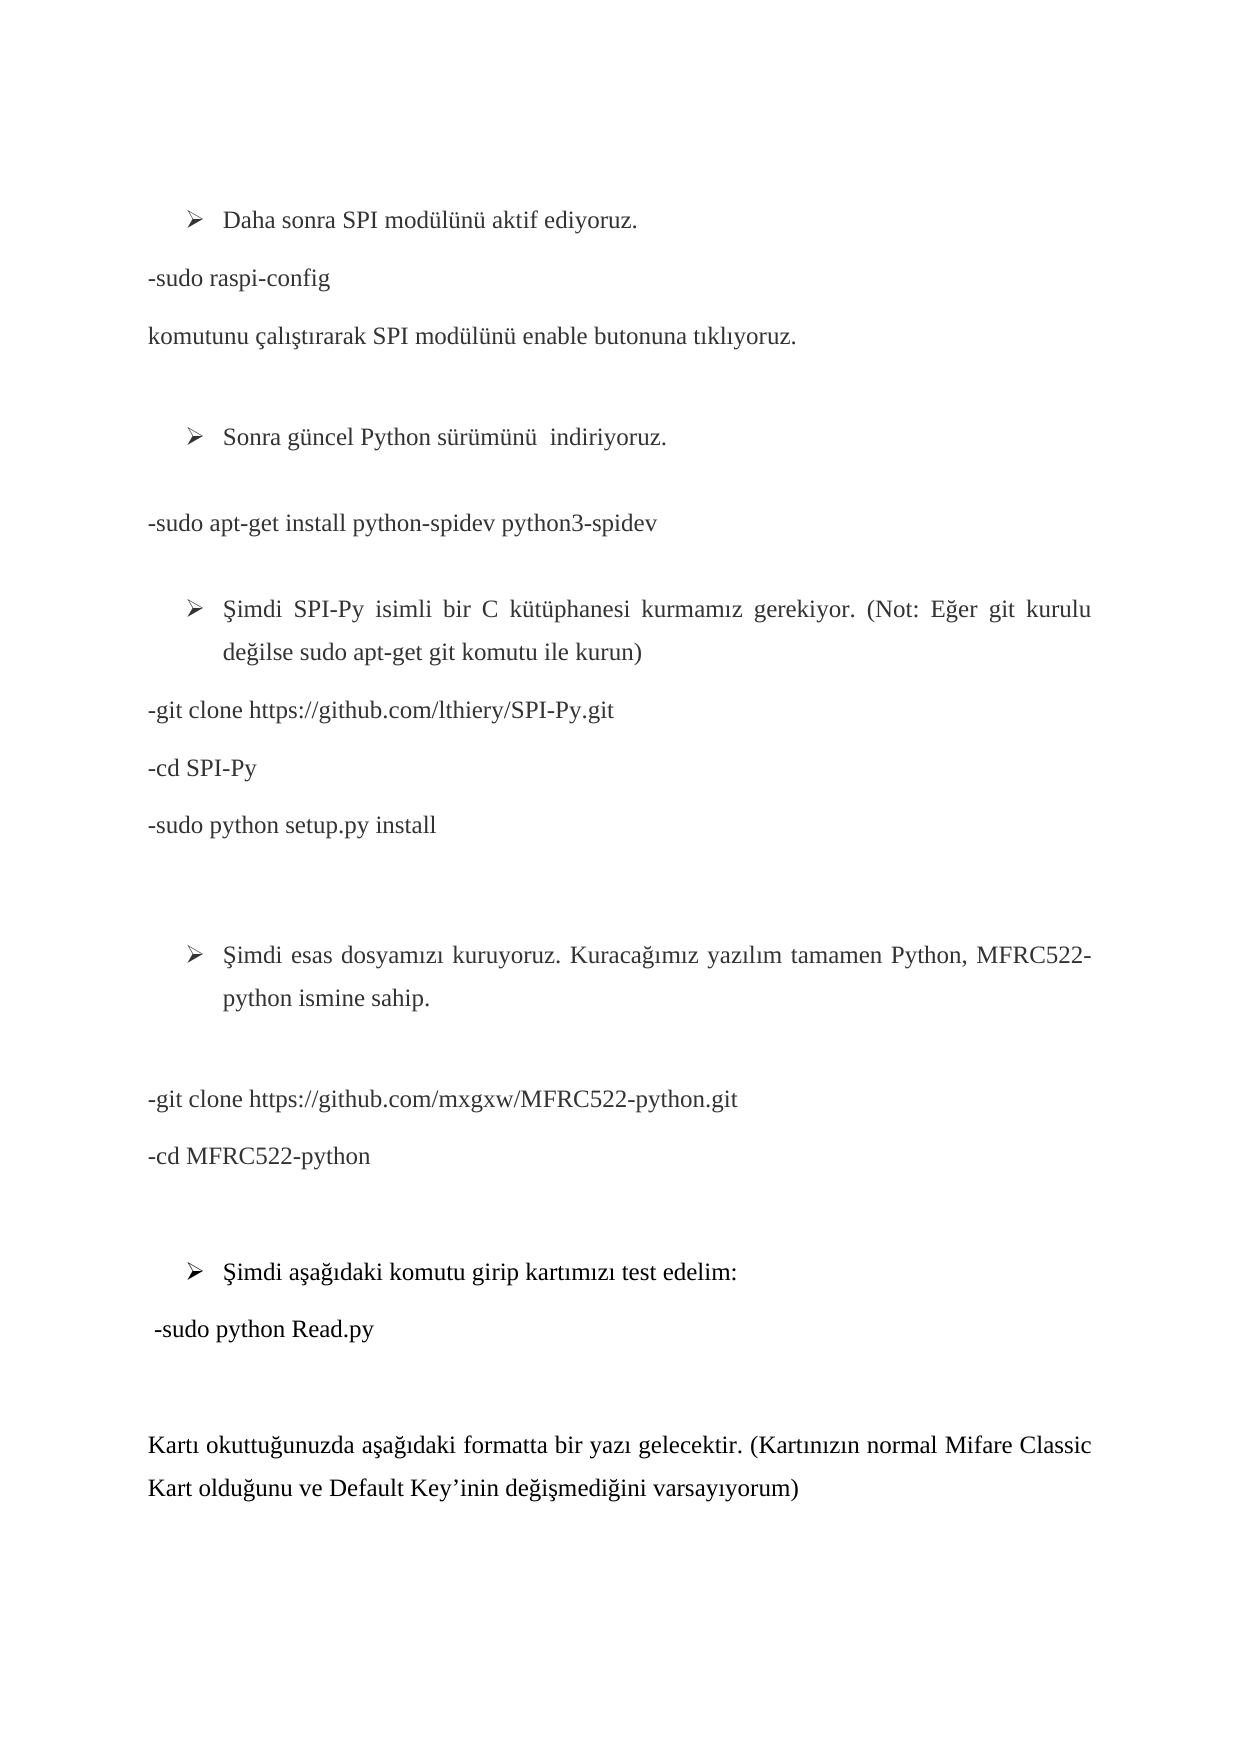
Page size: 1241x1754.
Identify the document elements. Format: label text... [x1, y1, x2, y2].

list Daha sonra SPI modülünü aktif ediyoruz. [185, 205, 1093, 234]
text -sudo python Read.py [148, 1314, 1093, 1343]
text -git clone https://github.com/lthiery/SPI-Py.git [148, 695, 1093, 724]
text -sudo apt-get install python-spidev python3-spidev [148, 508, 1093, 537]
text komutunu çalıştırarak SPI modülünü enable butonuna tıklıyoruz. [148, 321, 1093, 349]
text -cd SPI-Py [148, 753, 1093, 781]
text -git clone https://github.com/mxgxw/MFRC522-python.git [148, 1084, 1093, 1112]
list Şimdi aşağıdaki komutu girip kartımızı test edelim: [185, 1257, 1093, 1286]
list Sonra güncel Python sürümünü indiriyoruz. [185, 422, 1093, 450]
list Şimdi esas dosyamızı kuruyoruz. Kuracağımız yazılım tamamen Python, MFRC522-python ismine sahip. [185, 940, 1093, 1012]
text -sudo python setup.py install [148, 810, 1093, 839]
text -cd MFRC522-python [148, 1141, 1093, 1170]
text Kartı okuttuğunuzda aşağıdaki formatta bir yazı gelecektir. (Kartınızın normal Mifare Classic Kart olduğunu ve Default Key’inin değişmediğini varsayıyorum) [148, 1430, 1093, 1502]
list Şimdi SPI-Py isimli bir C kütüphanesi kurmamız gerekiyor. (Not: Eğer git kurulu değilse sudo apt-get git komutu ile kurun) [185, 594, 1093, 666]
text -sudo raspi-config [148, 263, 1093, 292]
